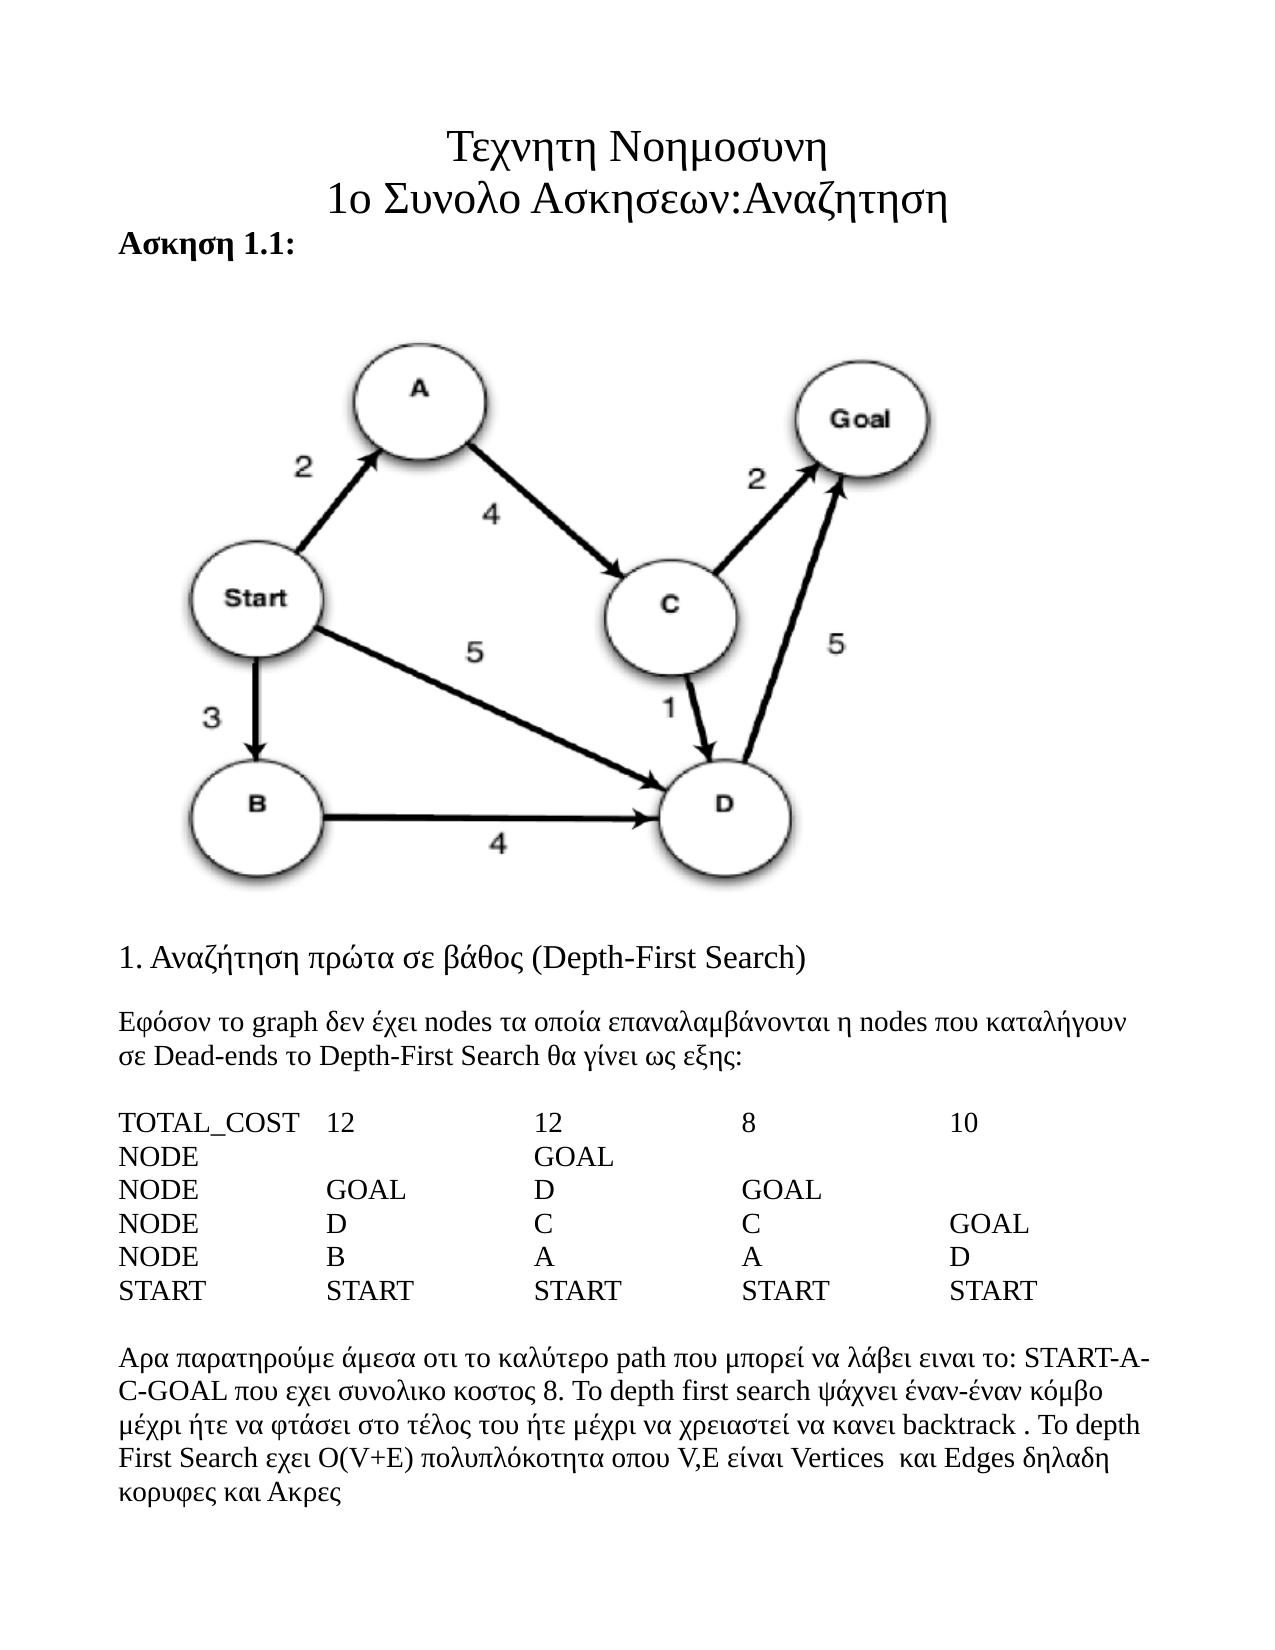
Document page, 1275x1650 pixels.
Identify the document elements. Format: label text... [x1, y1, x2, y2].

text Αρα παρατηρούμε άμεσα οτι το καλύτερο path που μπορεί να λάβει ειναι το: START-A-C-GOAL που εχει συνολικο κοστος 8. To depth first search ψάχνει έναν-έναν κόμβο μέχρι ήτε να φτάσει στο τέλος του ήτε μέχρι να χρειαστεί να κανει backtrack . Το depth First Search εχει O(V+E) πολυπλόκοτητα οπου V,E είναι Vertices και Edges δηλαδη κορυφες και Ακρες [118, 1340, 1157, 1508]
table_cell [326, 1139, 533, 1172]
table_header 12 [326, 1105, 533, 1139]
text Εφόσον το graph δεν έχει nodes τα οποία επαναλαμβάνονται η nodes που καταλήγουν σε Dead-ends το Depth-First Search θα γίνει ως εξης: [118, 1004, 1157, 1072]
table_cell START [326, 1273, 533, 1306]
table_cell GOAL [534, 1139, 741, 1172]
table_cell NODE [118, 1139, 326, 1172]
table_cell C [534, 1206, 741, 1239]
text 1. Αναζήτηση πρώτα σε βάθος (Depth-First Search) [118, 937, 1157, 976]
table_header TOTAL_COST [118, 1105, 326, 1139]
table_cell C [741, 1206, 949, 1239]
table_cell NODE [118, 1239, 326, 1273]
table_cell GOAL [949, 1206, 1157, 1239]
table_cell START [534, 1273, 741, 1306]
table_cell NODE [118, 1172, 326, 1206]
table_cell B [326, 1239, 533, 1273]
table_header 8 [741, 1105, 949, 1139]
text Τεχνητη Νοημοσυνη [118, 118, 1157, 171]
table_header 12 [534, 1105, 741, 1139]
table_cell A [534, 1239, 741, 1273]
table_cell START [118, 1273, 326, 1306]
table_cell START [741, 1273, 949, 1306]
table_cell GOAL [741, 1172, 949, 1206]
table_cell START [949, 1273, 1157, 1306]
table_cell D [949, 1239, 1157, 1273]
table_cell D [326, 1206, 533, 1239]
table_cell [949, 1139, 1157, 1172]
table_cell D [534, 1172, 741, 1206]
text Ασκηση 1.1: [118, 223, 1157, 262]
picture [140, 335, 953, 914]
table_cell A [741, 1239, 949, 1273]
table_cell [741, 1139, 949, 1172]
table_cell [949, 1172, 1157, 1206]
table_cell GOAL [326, 1172, 533, 1206]
table_cell NODE [118, 1206, 326, 1239]
table_header 10 [949, 1105, 1157, 1139]
text 1ο Συνολο Ασκησεων:Αναζητηση [118, 171, 1157, 223]
